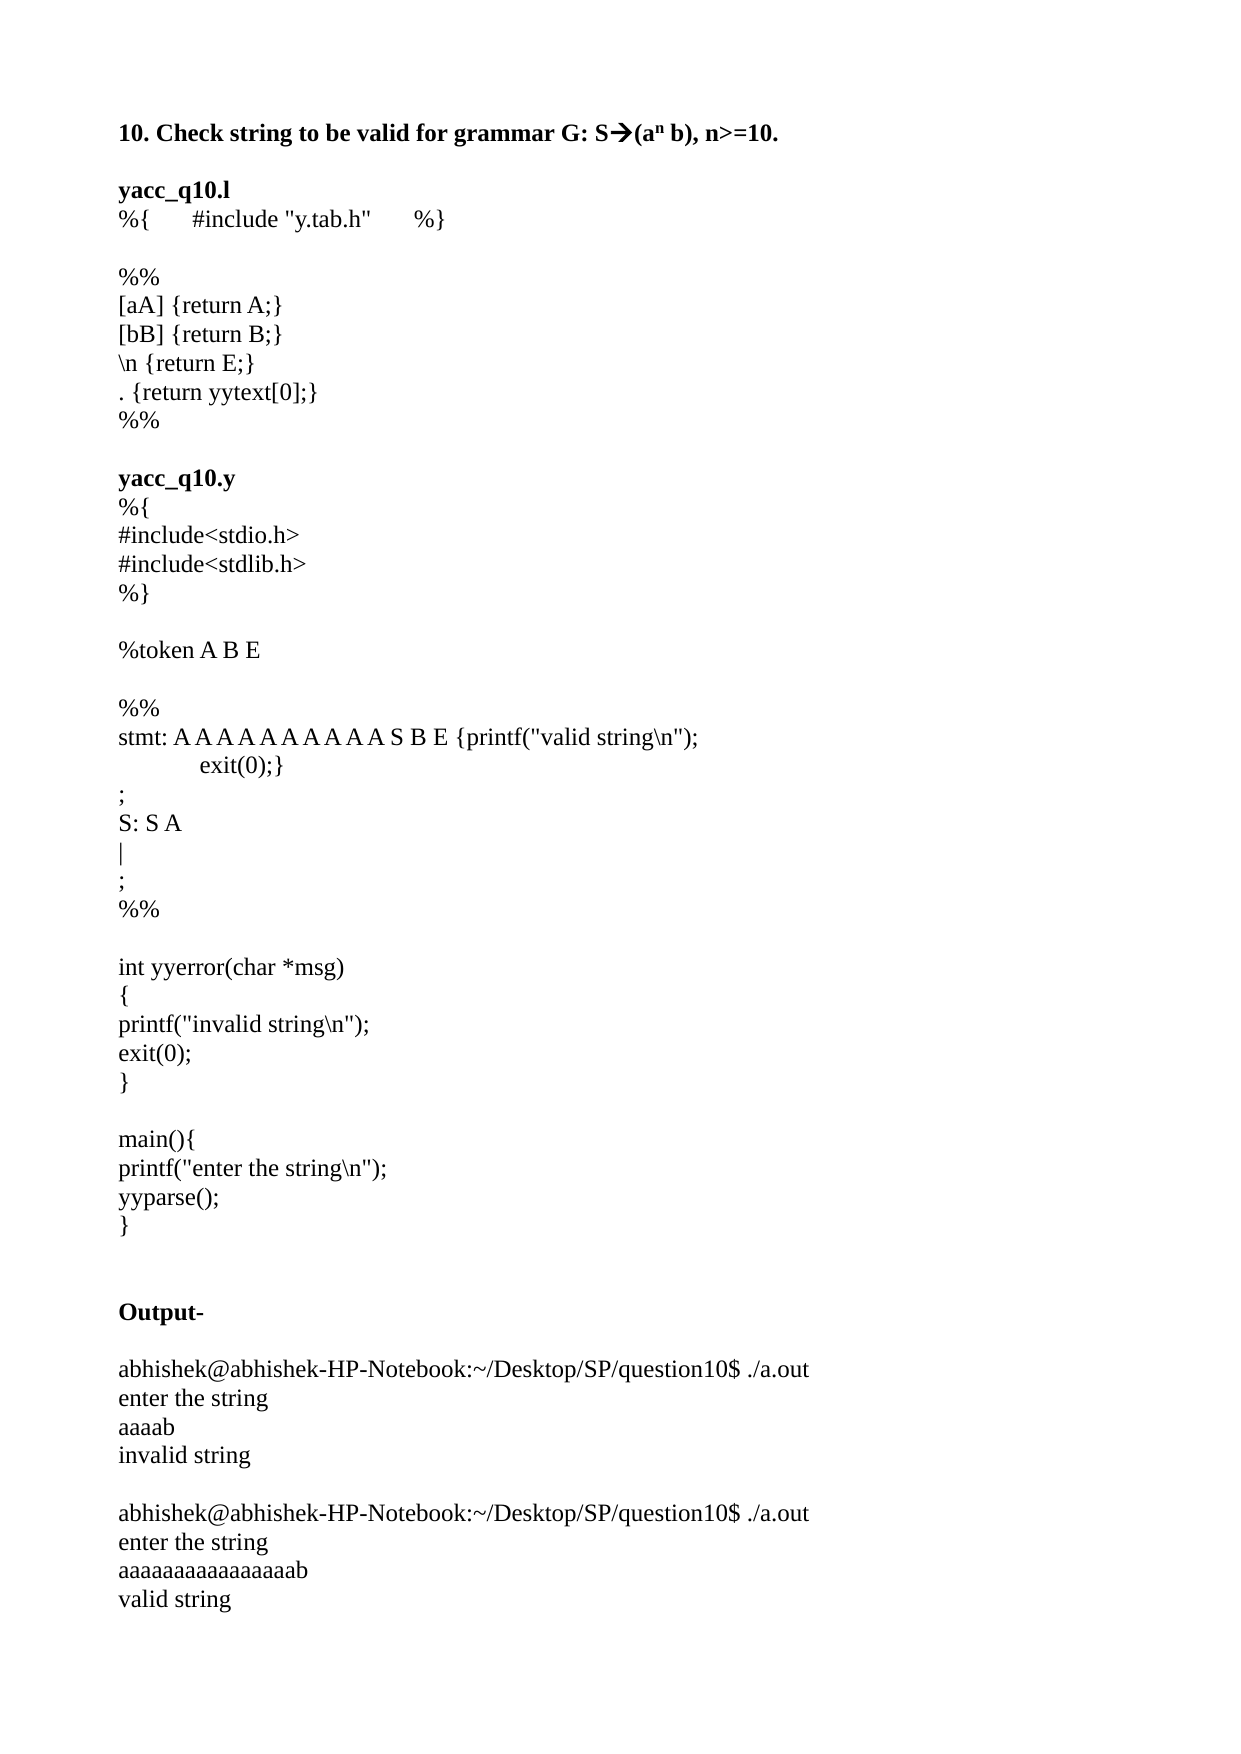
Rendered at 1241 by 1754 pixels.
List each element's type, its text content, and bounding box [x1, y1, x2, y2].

text } [118, 1067, 1122, 1096]
text enter the string [118, 1383, 1122, 1412]
text valid string [118, 1584, 1122, 1613]
text stmt: A A A A A A A A A A S B E {printf("valid string\n"); [118, 722, 1122, 751]
text \n {return E;} [118, 348, 1122, 377]
text #include<stdio.h> [118, 521, 1122, 549]
text %{ #include "y.tab.h" %} [118, 204, 1122, 233]
text %% [118, 262, 1122, 291]
text ; [118, 866, 1122, 894]
text printf("enter the string\n"); [118, 1153, 1122, 1182]
text aaaab [118, 1412, 1122, 1441]
text %% [118, 406, 1122, 434]
text aaaaaaaaaaaaaaaab [118, 1556, 1122, 1584]
text { [118, 981, 1122, 1009]
text | [118, 837, 1122, 866]
text ; [118, 779, 1122, 808]
text main(){ [118, 1124, 1122, 1153]
text %{ [118, 492, 1122, 521]
text int yyerror(char *msg) [118, 952, 1122, 981]
text . {return yytext[0];} [118, 377, 1122, 406]
text printf("invalid string\n"); [118, 1009, 1122, 1038]
text invalid string [118, 1441, 1122, 1469]
text yacc_q10.l [118, 176, 1122, 204]
text Output- [118, 1297, 1122, 1326]
text S: S A [118, 808, 1122, 837]
text [aA] {return A;} [118, 291, 1122, 319]
text yacc_q10.y [118, 463, 1122, 492]
text exit(0); [118, 1038, 1122, 1067]
text abhishek@abhishek-HP-Notebook:~/Desktop/SP/question10$ ./a.out [118, 1354, 1122, 1383]
text %token A B E [118, 636, 1122, 664]
text %% [118, 894, 1122, 923]
text exit(0);} [118, 751, 1122, 779]
text 10. Check string to be valid for grammar G: S(an b), n>=10. [118, 118, 1122, 147]
text [bB] {return B;} [118, 319, 1122, 348]
text %% [118, 693, 1122, 722]
text %} [118, 578, 1122, 607]
text #include<stdlib.h> [118, 549, 1122, 578]
text abhishek@abhishek-HP-Notebook:~/Desktop/SP/question10$ ./a.out [118, 1498, 1122, 1527]
text yyparse(); [118, 1182, 1122, 1211]
text enter the string [118, 1527, 1122, 1556]
text } [118, 1211, 1122, 1239]
